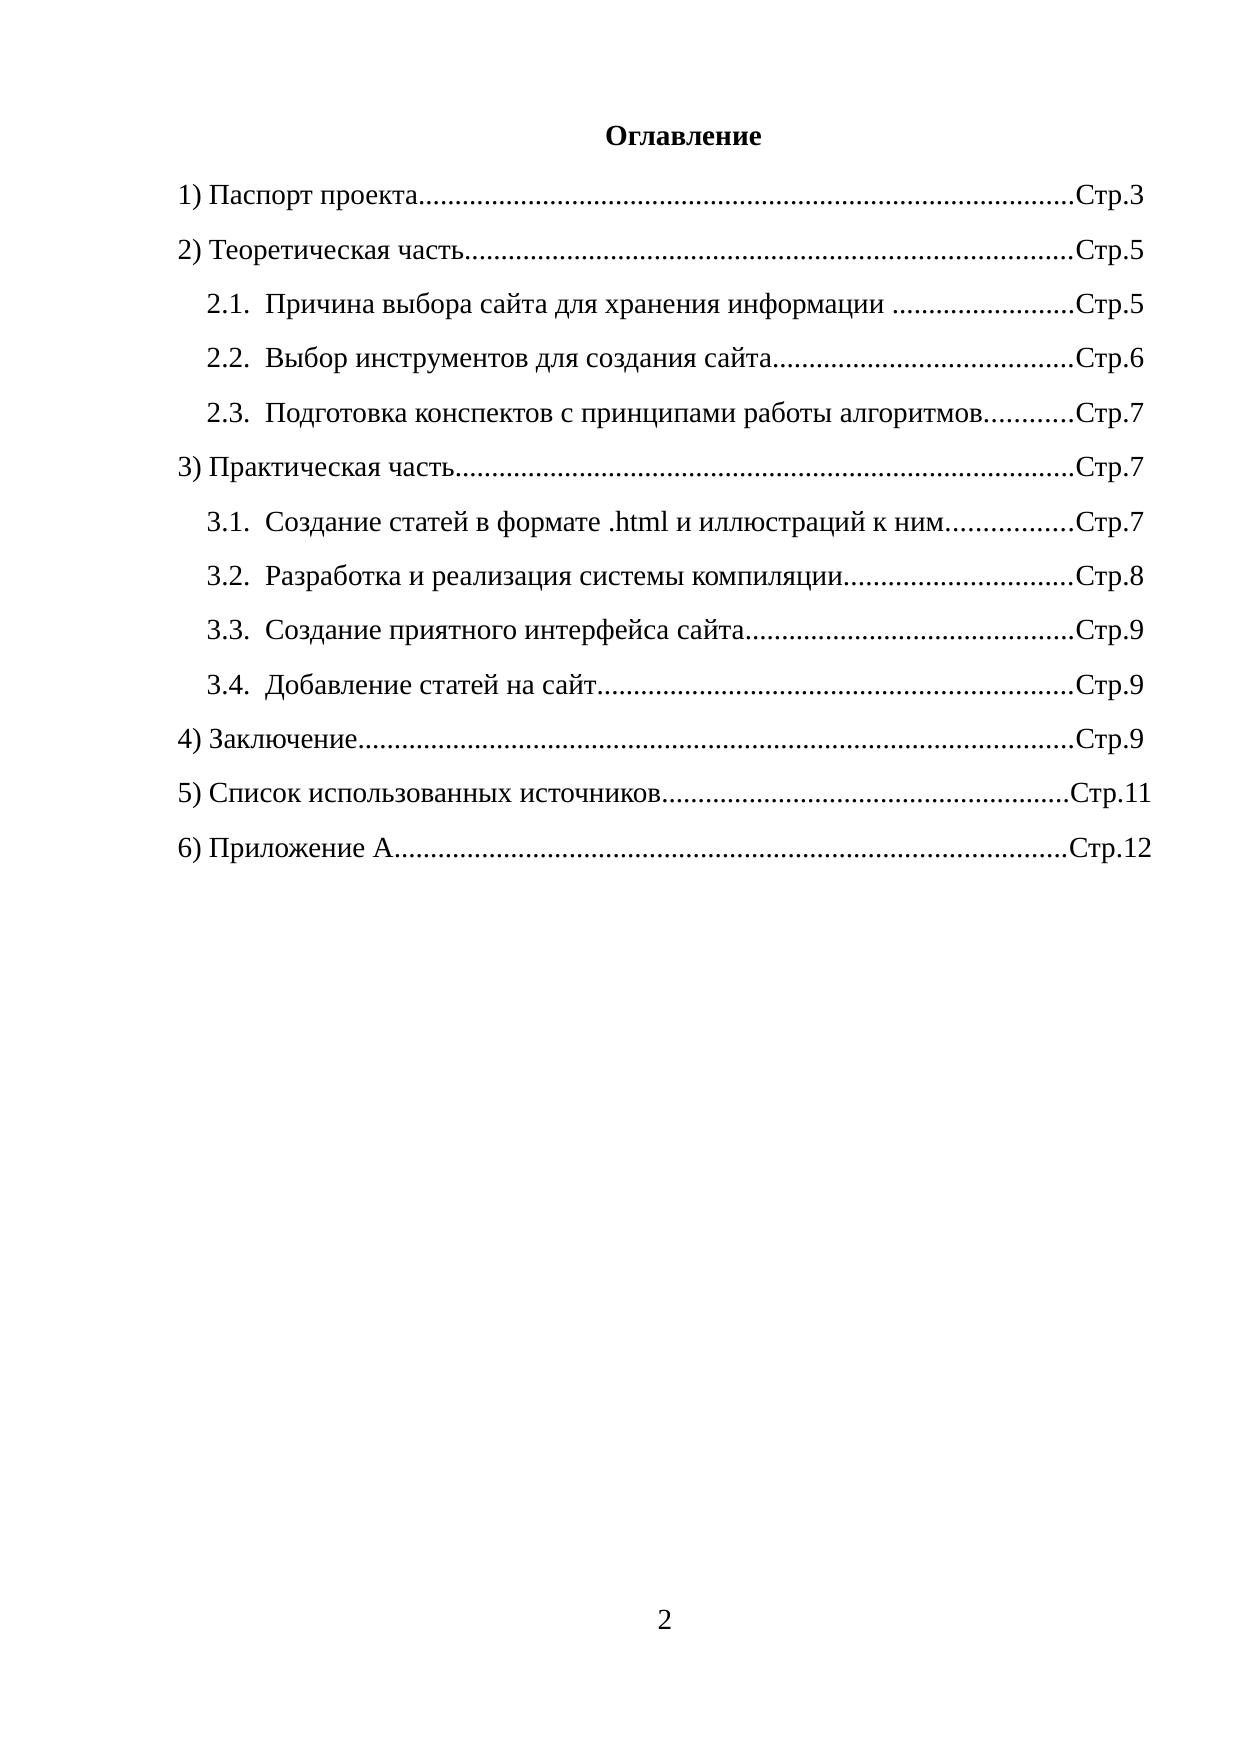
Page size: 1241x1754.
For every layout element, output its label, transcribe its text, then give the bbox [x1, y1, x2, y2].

list Добавление статей на сайт Стр.9 [177, 667, 1152, 700]
list Подготовка конспектов с принципами работы алгоритмов Стр.7 [177, 395, 1152, 428]
list Теоретическая часть Стр.5 [177, 232, 1152, 265]
list Приложение А Стр.12 [177, 830, 1152, 863]
list Выбор инструментов для создания сайта Стр.6 [177, 341, 1152, 374]
list Паспорт проекта Стр.3 [177, 177, 1152, 211]
list Заключение Стр.9 [177, 721, 1152, 755]
list Причина выбора сайта для хранения информации Стр.5 [177, 286, 1152, 320]
list Создание статей в формате .html и иллюстраций к ним Стр.7 [177, 504, 1152, 537]
list Практическая часть Стр.7 [177, 449, 1152, 483]
list Создание приятного интерфейса сайта Стр.9 [177, 612, 1152, 646]
list Список использованных источников Стр.11 [177, 776, 1152, 809]
list Разработка и реализация системы компиляции Стр.8 [177, 558, 1152, 592]
list Оглавление [214, 118, 1152, 152]
